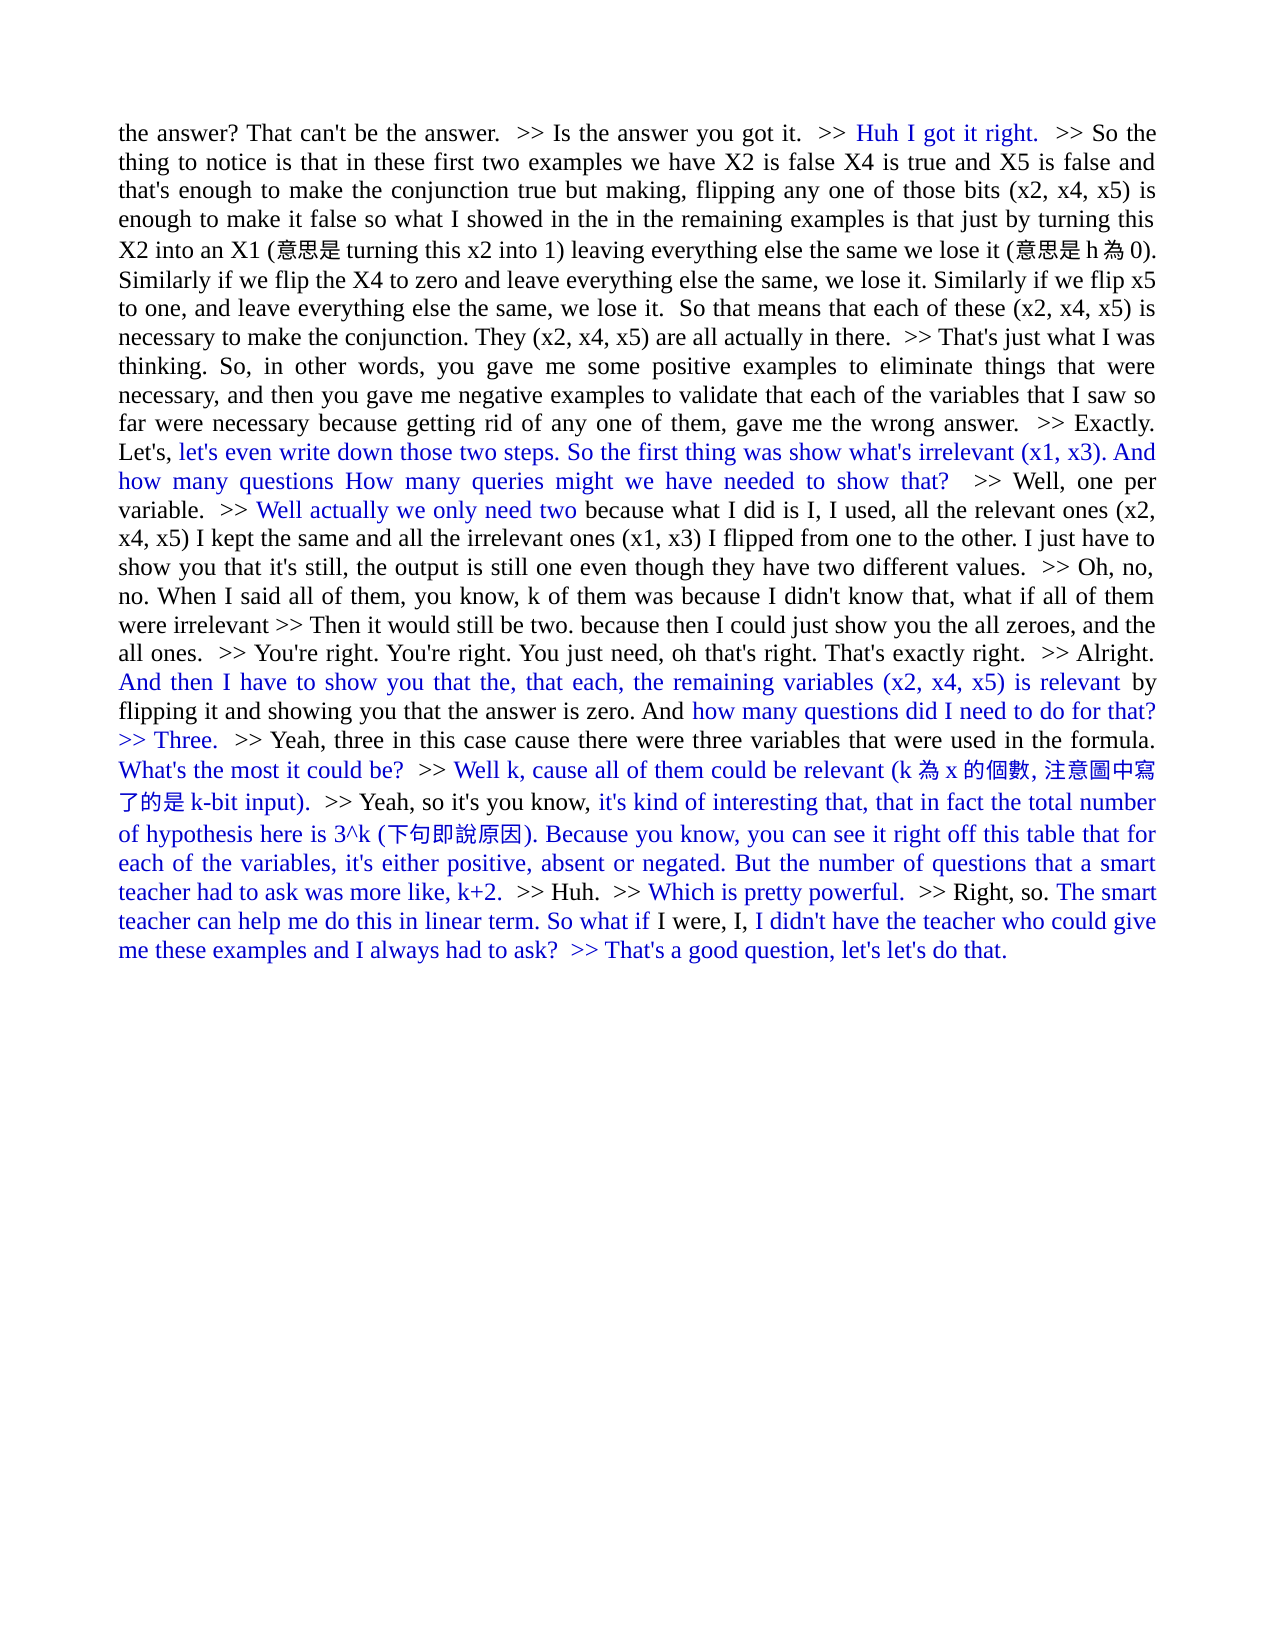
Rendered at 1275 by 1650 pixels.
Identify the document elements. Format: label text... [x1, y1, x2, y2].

text the answer? That can't be the answer. >> Is the answer you got it. >> Huh I got it right. >> So the thing to notice is that in these first two examples we have X2 is false X4 is true and X5 is false and that's enough to make the conjunction true but making, flipping any one of those bits (x2, x4, x5) is enough to make it false so what I showed in the in the remaining examples is that just by turning this X2 into an X1 (意思是turning this x2 into 1) leaving everything else the same we lose it (意思是h為0). Similarly if we flip the X4 to zero and leave everything else the same, we lose it. Similarly if we flip x5 to one, and leave everything else the same, we lose it. So that means that each of these (x2, x4, x5) is necessary to make the conjunction. They (x2, x4, x5) are all actually in there. >> That's just what I was thinking. So, in other words, you gave me some positive examples to eliminate things that were necessary, and then you gave me negative examples to validate that each of the variables that I saw so far were necessary because getting rid of any one of them, gave me the wrong answer. >> Exactly. Let's, let's even write down those two steps. So the first thing was show what's irrelevant (x1, x3). And how many questions How many queries might we have needed to show that? >> Well, one per variable. >> Well actually we only need two because what I did is I, I used, all the relevant ones (x2, x4, x5) I kept the same and all the irrelevant ones (x1, x3) I flipped from one to the other. I just have to show you that it's still, the output is still one even though they have two different values. >> Oh, no, no. When I said all of them, you know, k of them was because I didn't know that, what if all of them were irrelevant >> Then it would still be two. because then I could just show you the all zeroes, and the all ones. >> You're right. You're right. You just need, oh that's right. That's exactly right. >> Alright. And then I have to show you that the, that each, the remaining variables (x2, x4, x5) is relevant by flipping it and showing you that the answer is zero. And how many questions did I need to do for that? >> Three. >> Yeah, three in this case cause there were three variables that were used in the formula. What's the most it could be? >> Well k, cause all of them could be relevant (k為x的個數, 注意圖中寫了的是k-bit input). >> Yeah, so it's you know, it's kind of interesting that, that in fact the total number of hypothesis here is 3^k (下句即說原因). Because you know, you can see it right off this table that for each of the variables, it's either positive, absent or negated. But the number of questions that a smart teacher had to ask was more like, k+2. >> Huh. >> Which is pretty powerful. >> Right, so. The smart teacher can help me do this in linear term. So what if I were, I, I didn't have the teacher who could give me these examples and I always had to ask? >> That's a good question, let's let's do that. [118, 118, 1157, 963]
